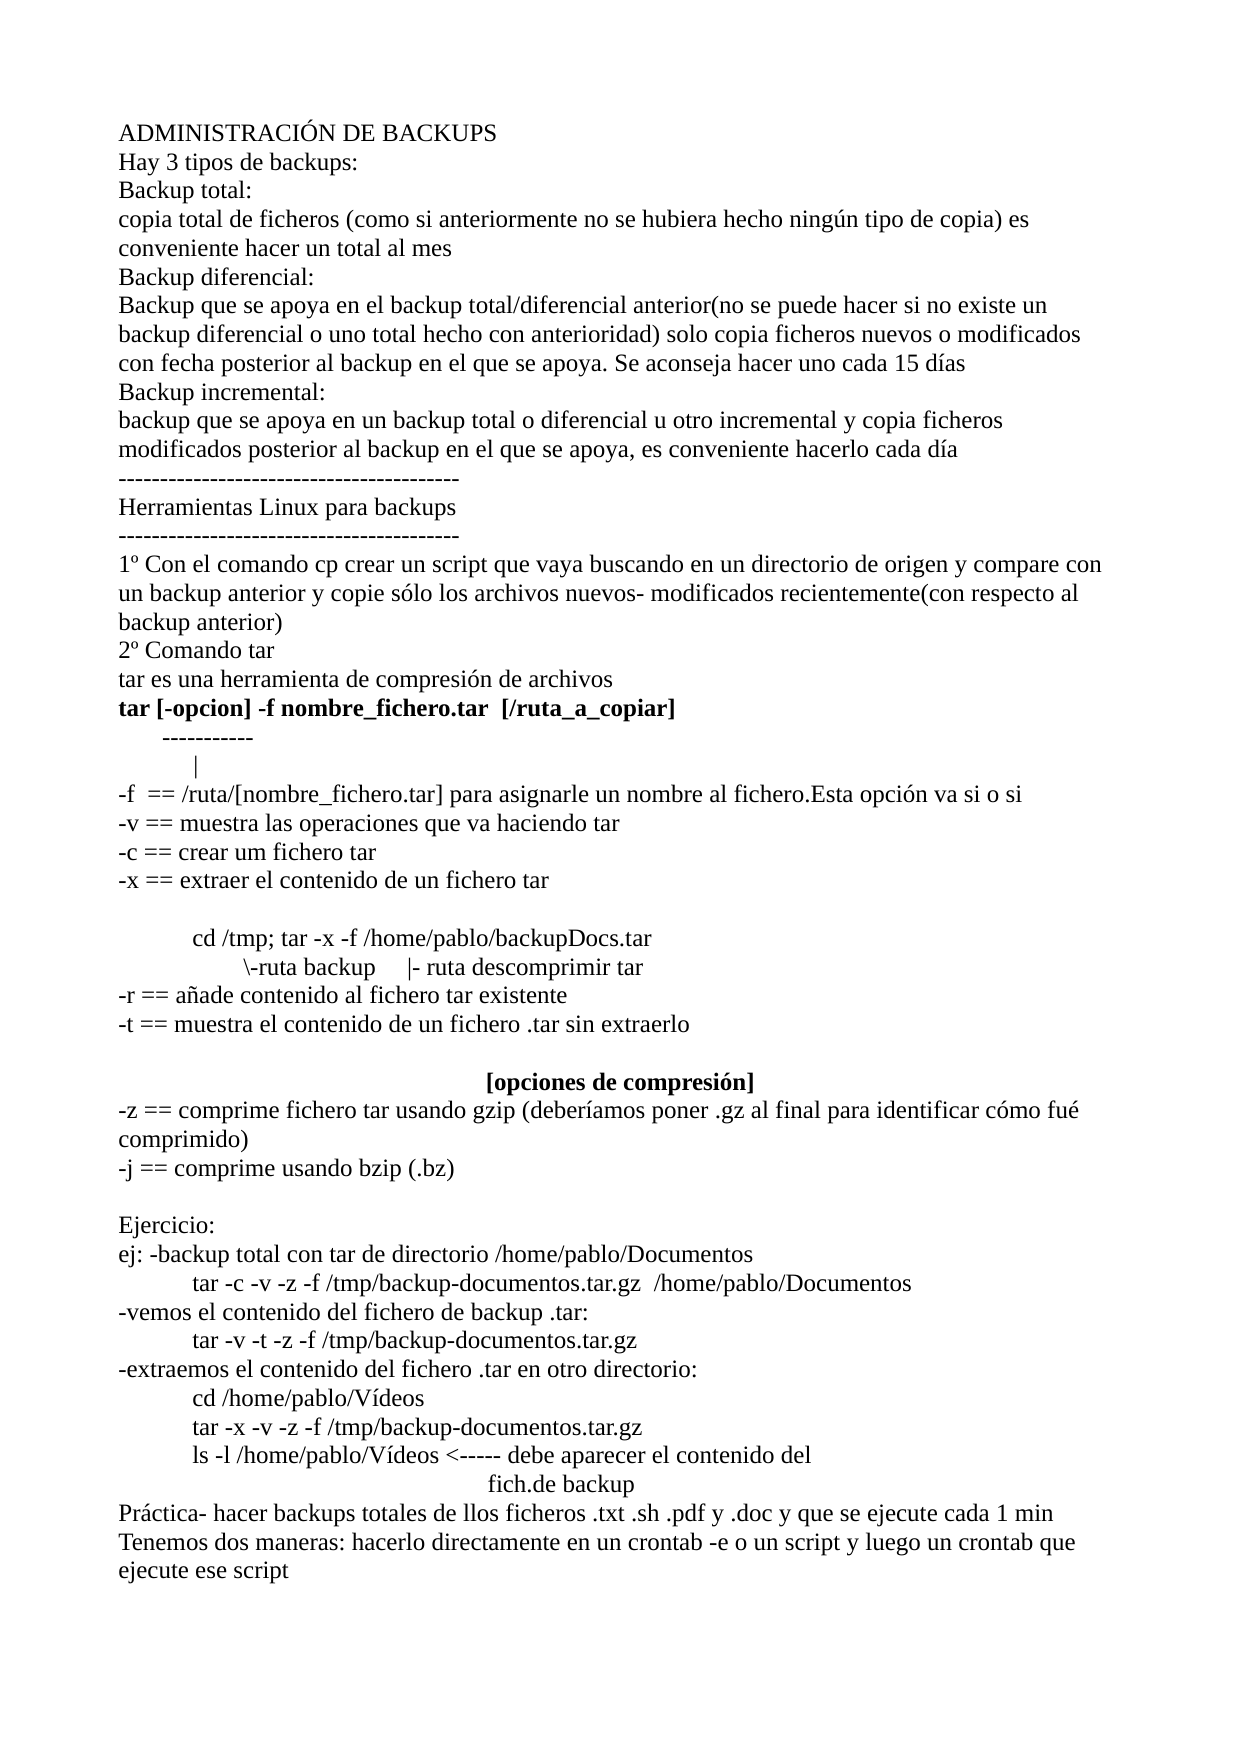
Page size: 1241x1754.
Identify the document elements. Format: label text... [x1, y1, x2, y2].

text -t == muestra el contenido de un fichero .tar sin extraerlo [118, 1009, 1122, 1038]
text 1º Con el comando cp crear un script que vaya buscando en un directorio de origen y compare con un backup anterior y copie sólo los archivos nuevos- modificados recientemente(con respecto al backup anterior) [118, 549, 1122, 636]
text ----------------------------------------- [118, 463, 1122, 492]
text ADMINISTRACIÓN DE BACKUPS [118, 118, 1122, 147]
text Hay 3 tipos de backups: [118, 147, 1122, 176]
text -z == comprime fichero tar usando gzip (deberíamos poner .gz al final para identificar cómo fué comprimido) [118, 1096, 1122, 1153]
text Backup incremental: [118, 377, 1122, 406]
text copia total de ficheros (como si anteriormente no se hubiera hecho ningún tipo de copia) es conveniente hacer un total al mes [118, 204, 1122, 262]
text -extraemos el contenido del fichero .tar en otro directorio: [118, 1354, 1122, 1383]
text cd /home/pablo/Vídeos [118, 1383, 1122, 1412]
text tar -v -t -z -f /tmp/backup-documentos.tar.gz [118, 1326, 1122, 1354]
text -r == añade contenido al fichero tar existente [118, 981, 1122, 1009]
text tar es una herramienta de compresión de archivos [118, 664, 1122, 693]
text -j == comprime usando bzip (.bz) [118, 1153, 1122, 1182]
text Práctica- hacer backups totales de llos ficheros .txt .sh .pdf y .doc y que se ejecute cada 1 min [118, 1498, 1122, 1527]
text tar [-opcion] -f nombre_fichero.tar [/ruta_a_copiar] [118, 693, 1122, 722]
text ej: -backup total con tar de directorio /home/pablo/Documentos [118, 1239, 1122, 1268]
text -c == crear um fichero tar [118, 837, 1122, 866]
text 2º Comando tar [118, 636, 1122, 664]
text ----------- [118, 722, 1122, 751]
text Backup que se apoya en el backup total/diferencial anterior(no se puede hacer si no existe un backup diferencial o uno total hecho con anterioridad) solo copia ficheros nuevos o modificados con fecha posterior al backup en el que se apoya. Se aconseja hacer uno cada 15 días [118, 291, 1122, 377]
text -v == muestra las operaciones que va haciendo tar [118, 808, 1122, 837]
text -f == /ruta/[nombre_fichero.tar] para asignarle un nombre al fichero.Esta opción va si o si [118, 779, 1122, 808]
text -x == extraer el contenido de un fichero tar [118, 866, 1122, 894]
text tar -x -v -z -f /tmp/backup-documentos.tar.gz [118, 1412, 1122, 1441]
text Backup diferencial: [118, 262, 1122, 291]
text cd /tmp; tar -x -f /home/pablo/backupDocs.tar [118, 923, 1122, 952]
text [opciones de compresión] [118, 1067, 1122, 1096]
text Ejercicio: [118, 1211, 1122, 1239]
text \-ruta backup |- ruta descomprimir tar [118, 952, 1122, 981]
text fich.de backup [118, 1469, 1122, 1498]
text ----------------------------------------- [118, 521, 1122, 549]
text ls -l /home/pablo/Vídeos <----- debe aparecer el contenido del [118, 1441, 1122, 1469]
text Tenemos dos maneras: hacerlo directamente en un crontab -e o un script y luego un crontab que ejecute ese script [118, 1527, 1122, 1584]
text tar -c -v -z -f /tmp/backup-documentos.tar.gz /home/pablo/Documentos [118, 1268, 1122, 1297]
text -vemos el contenido del fichero de backup .tar: [118, 1297, 1122, 1326]
text Herramientas Linux para backups [118, 492, 1122, 521]
text backup que se apoya en un backup total o diferencial u otro incremental y copia ficheros modificados posterior al backup en el que se apoya, es conveniente hacerlo cada día [118, 406, 1122, 463]
text | [118, 751, 1122, 779]
text Backup total: [118, 176, 1122, 204]
